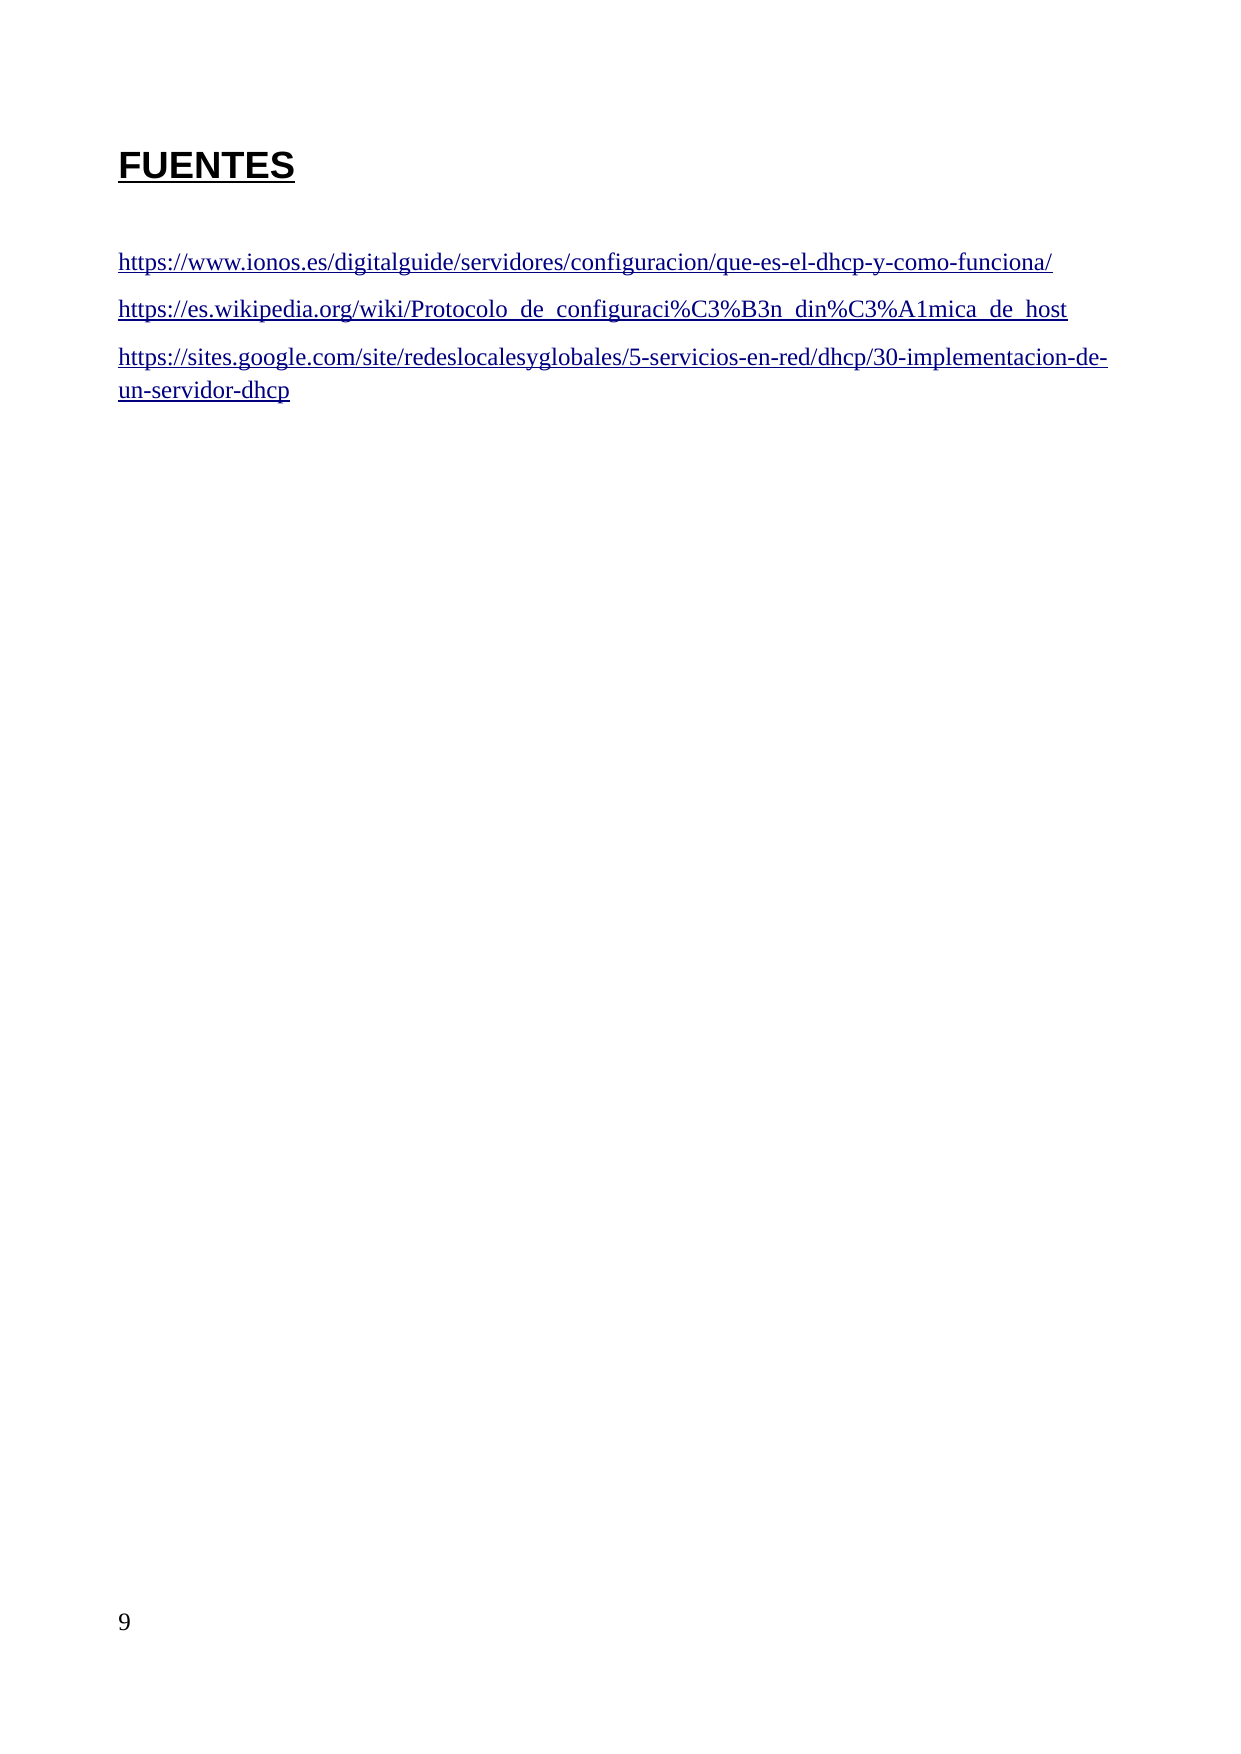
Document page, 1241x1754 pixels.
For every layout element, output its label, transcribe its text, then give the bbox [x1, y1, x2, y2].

text https://es.wikipedia.org/wiki/Protocolo_de_configuraci%C3%B3n_din%C3%A1mica_de_host [118, 294, 1122, 323]
text https://www.ionos.es/digitalguide/servidores/configuracion/que-es-el-dhcp-y-como-funciona/ [118, 247, 1122, 276]
text https://sites.google.com/site/redeslocalesyglobales/5-servicios-en-red/dhcp/30-implementacion-de-un-servidor-dhcp [118, 342, 1122, 404]
subtitle FUENTES [118, 143, 1122, 187]
